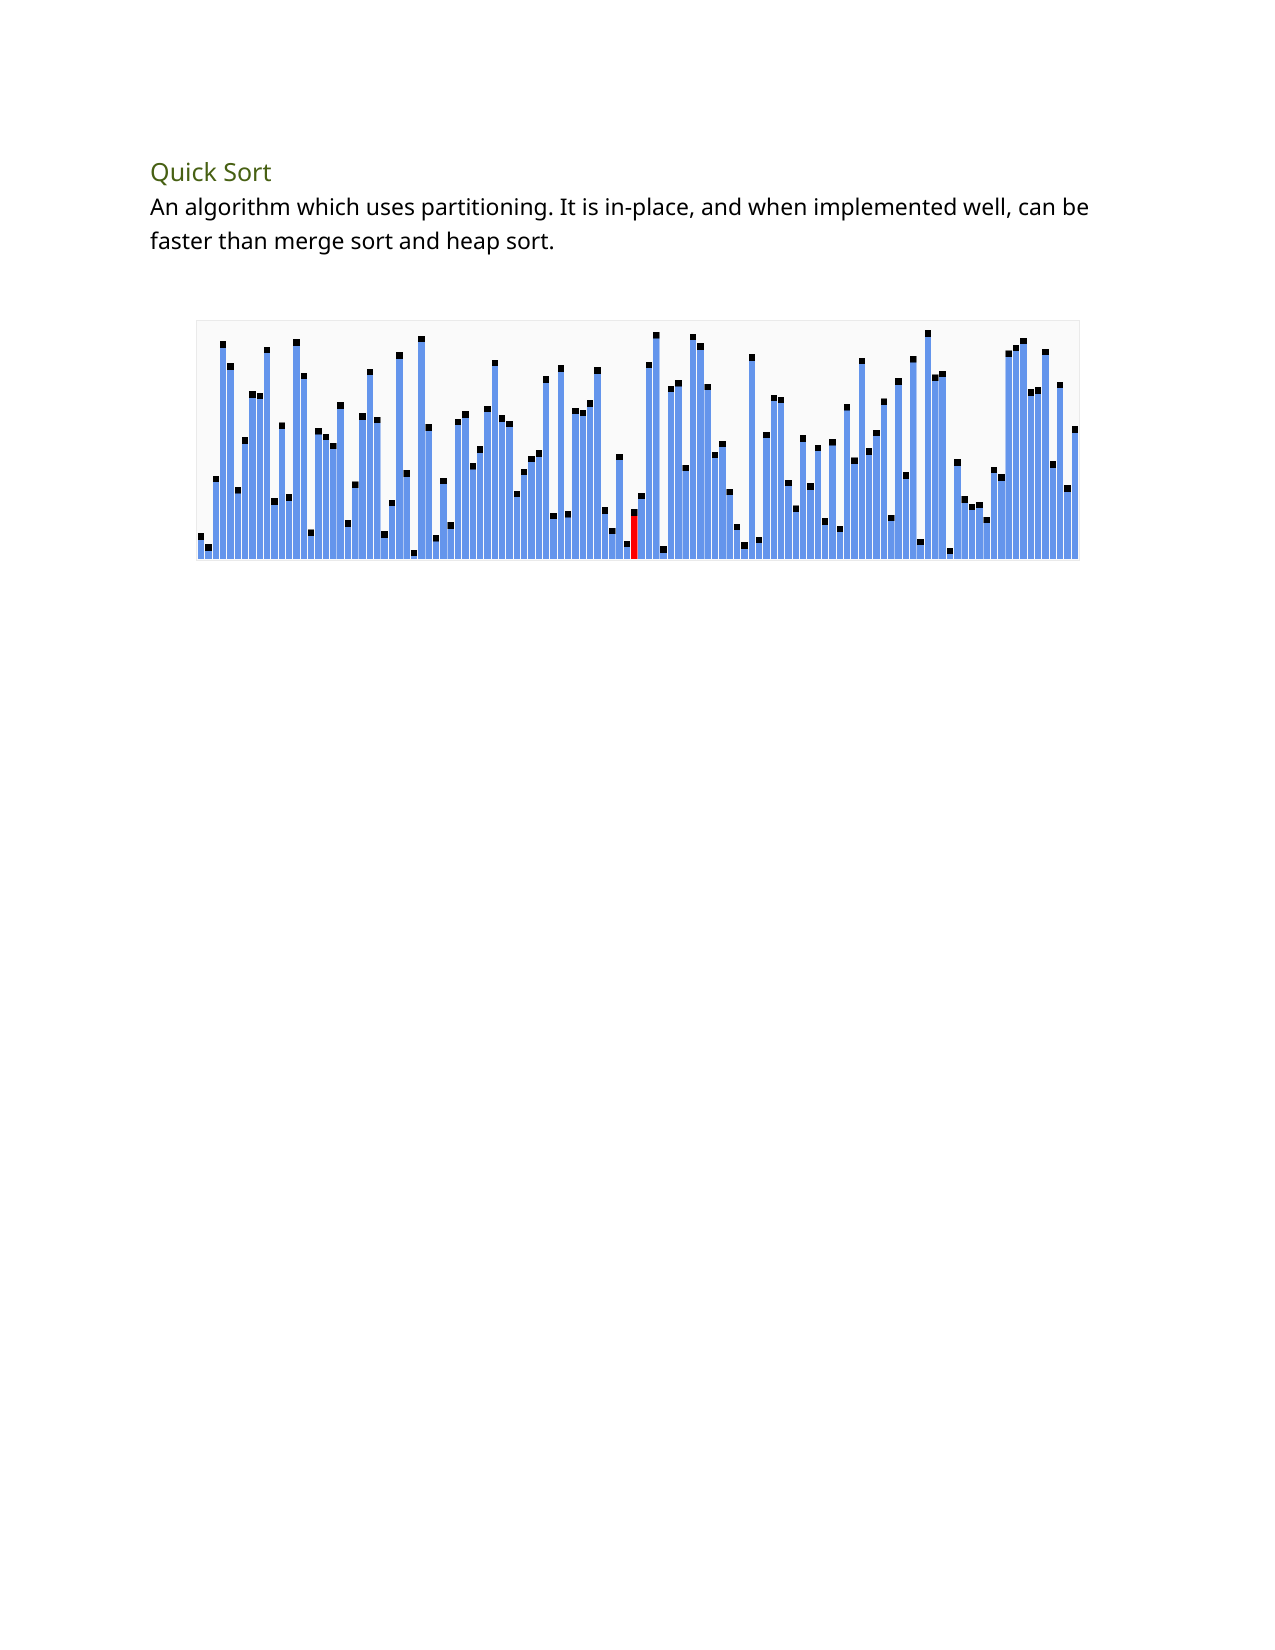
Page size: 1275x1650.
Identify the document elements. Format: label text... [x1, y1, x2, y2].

picture [191, 316, 1084, 565]
subtitle Quick Sort [150, 154, 1125, 188]
text An algorithm which uses partitioning. It is in-place, and when implemented well, can be faster than merge sort and heap sort. [150, 191, 1125, 256]
